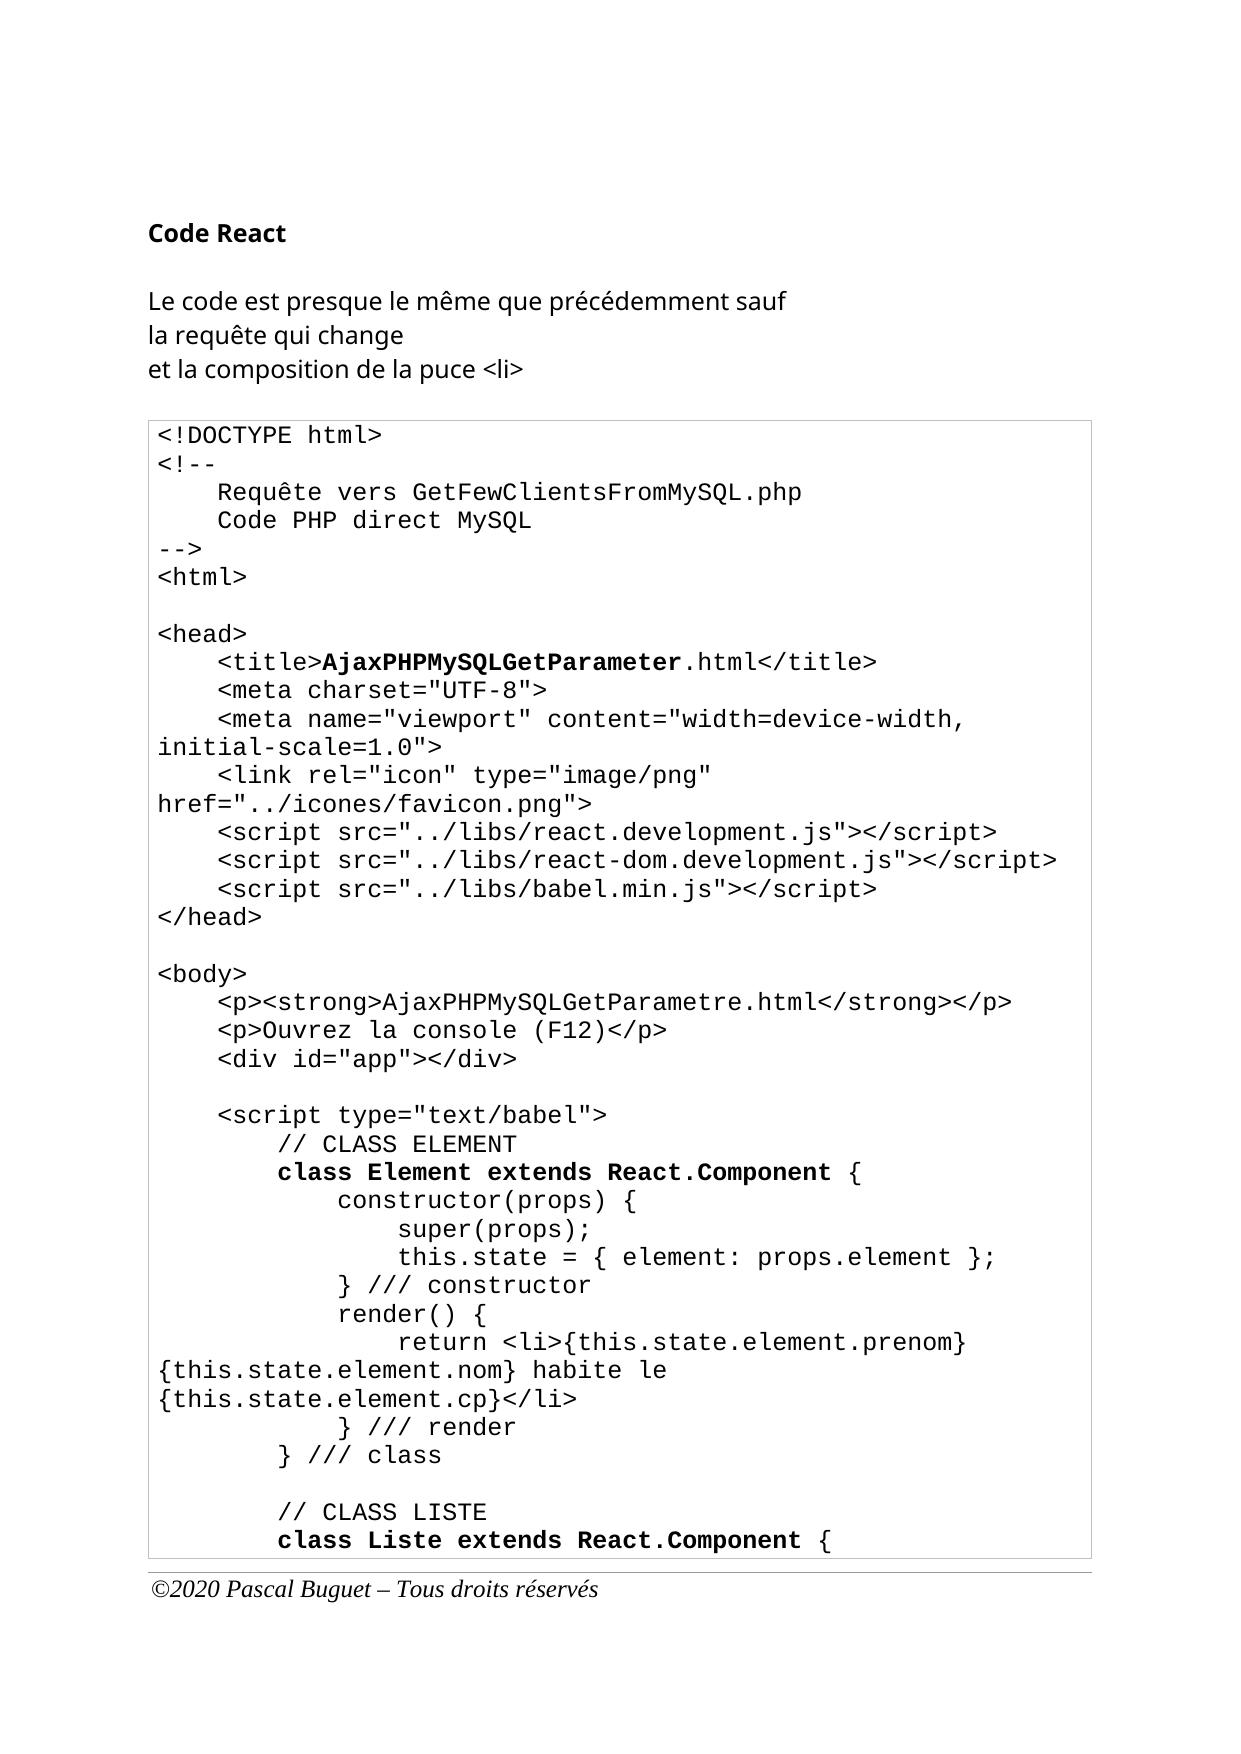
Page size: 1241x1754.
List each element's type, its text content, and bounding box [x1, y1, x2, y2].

text </head> [149, 901, 1091, 933]
text <!DOCTYPE html> [149, 421, 1091, 448]
text <script src="../libs/babel.min.js"></script> [149, 873, 1091, 901]
text Code PHP direct MySQL [149, 505, 1091, 533]
text // CLASS LISTE [149, 1496, 1091, 1525]
text class Liste extends React.Component { [149, 1525, 1091, 1558]
text <meta charset="UTF-8"> [149, 675, 1091, 703]
text <html> [149, 561, 1091, 593]
text <title>AjaxPHPMySQLGetParameter.html</title> [149, 646, 1091, 675]
text Requête vers GetFewClientsFromMySQL.php [149, 476, 1091, 505]
text return <li>{this.state.element.prenom} {this.state.element.nom} habite le {this.state.element.cp}</li> [149, 1326, 1091, 1411]
text <body> [149, 958, 1091, 986]
text } /// constructor [149, 1270, 1091, 1298]
text <!-- [149, 448, 1091, 476]
text constructor(props) { [149, 1185, 1091, 1213]
text } /// class [149, 1440, 1091, 1471]
text <p><strong>AjaxPHPMySQLGetParametre.html</strong></p> [149, 986, 1091, 1015]
text <meta name="viewport" content="width=device-width, initial-scale=1.0"> [149, 703, 1091, 760]
text <link rel="icon" type="image/png" href="../icones/favicon.png"> [149, 760, 1091, 816]
text <head> [149, 618, 1091, 646]
text la requête qui change [148, 317, 1092, 352]
text --> [149, 533, 1091, 561]
text <div id="app"></div> [149, 1043, 1091, 1074]
text // CLASS ELEMENT [149, 1128, 1091, 1156]
text this.state = { element: props.element }; [149, 1241, 1091, 1270]
text <script src="../libs/react.development.js"></script> [149, 816, 1091, 845]
text Le code est presque le même que précédemment sauf [148, 283, 1092, 317]
text render() { [149, 1298, 1091, 1326]
text super(props); [149, 1213, 1091, 1241]
text <script src="../libs/react-dom.development.js"></script> [149, 845, 1091, 873]
text } /// render [149, 1411, 1091, 1440]
text class Element extends React.Component { [149, 1156, 1091, 1185]
text Code React [148, 215, 1092, 249]
text <p>Ouvrez la console (F12)</p> [149, 1015, 1091, 1043]
text et la composition de la puce <li> [148, 352, 1092, 386]
text <script type="text/babel"> [149, 1100, 1091, 1128]
